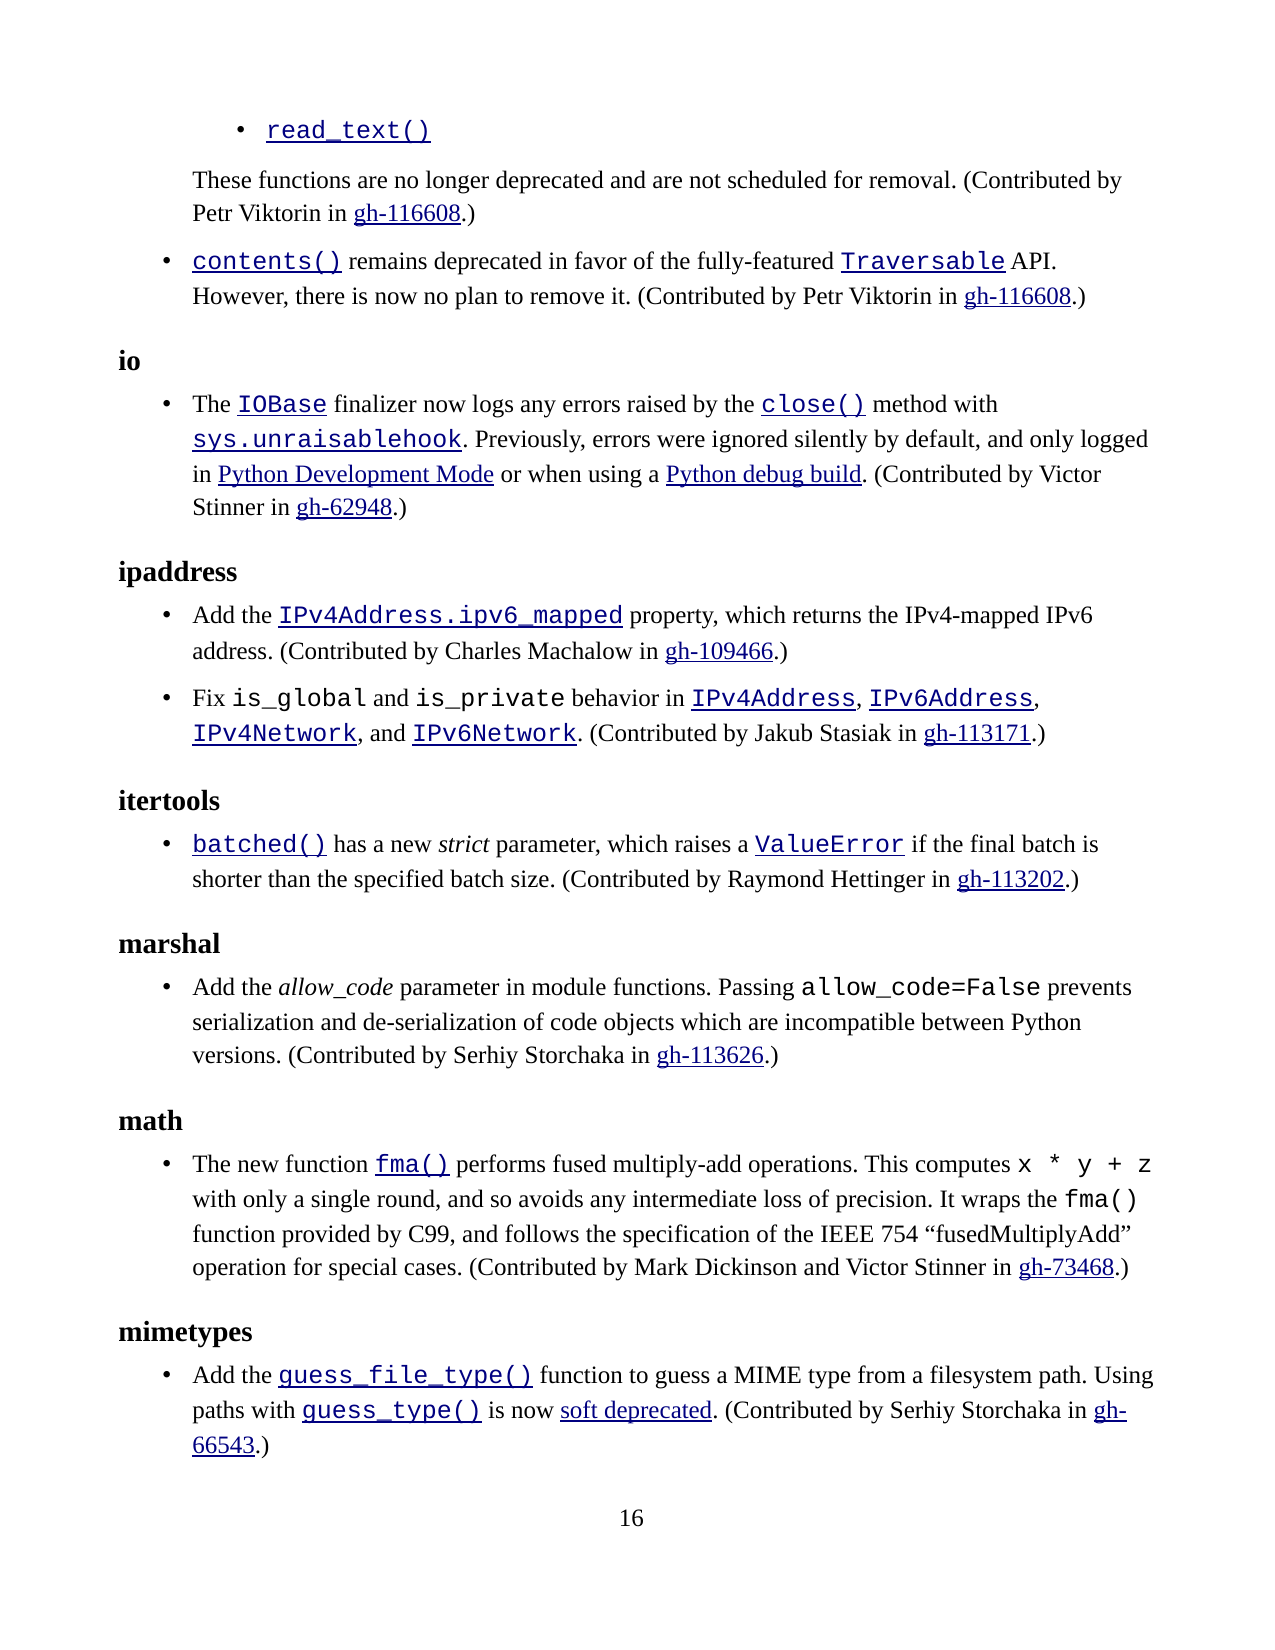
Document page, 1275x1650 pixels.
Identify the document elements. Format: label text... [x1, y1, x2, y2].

list The new function fma() performs fused multiply-add operations. This computes x * y + z with only a single round, and so avoids any intermediate loss of precision. It wraps the fma() function provided by C99, and follows the specification of the IEEE 754 “fusedMultiplyAdd” operation for special cases. (Contributed by Mark Dickinson and Victor Stinner in gh-73468.) [162, 1149, 1157, 1281]
subtitle marshal [118, 926, 1157, 960]
list batched() has a new strict parameter, which raises a ValueError if the final batch is shorter than the specified batch size. (Contributed by Raymond Hettinger in gh-113202.) [162, 829, 1157, 893]
list The IOBase finalizer now logs any errors raised by the close() method with sys.unraisablehook. Previously, errors were ignored silently by default, and only logged in Python Development Mode or when using a Python debug build. (Contributed by Victor Stinner in gh-62948.) [162, 389, 1157, 521]
list read_text() [236, 118, 1157, 146]
list These functions are no longer deprecated and are not scheduled for removal. (Contributed by Petr Viktorin in gh-116608.) [162, 165, 1157, 227]
subtitle ipaddress [118, 554, 1157, 588]
subtitle math [118, 1103, 1157, 1136]
subtitle io [118, 343, 1157, 377]
list Add the IPv4Address.ipv6_mapped property, which returns the IPv4-mapped IPv6 address. (Contributed by Charles Machalow in gh-109466.) [162, 601, 1157, 664]
list Fix is_global and is_private behavior in IPv4Address, IPv6Address, IPv4Network, and IPv6Network. (Contributed by Jakub Stasiak in gh-113171.) [162, 683, 1157, 749]
subtitle itertools [118, 783, 1157, 817]
list Add the allow_code parameter in module functions. Passing allow_code=False prevents serialization and de-serialization of code objects which are incompatible between Python versions. (Contributed by Serhiy Storchaka in gh-113626.) [162, 972, 1157, 1069]
list contents() remains deprecated in favor of the fully-featured Traversable API. However, there is now no plan to remove it. (Contributed by Petr Viktorin in gh-116608.) [162, 246, 1157, 310]
list Add the guess_file_type() function to guess a MIME type from a filesystem path. Using paths with guess_type() is now soft deprecated. (Contributed by Serhiy Storchaka in gh-66543.) [162, 1360, 1157, 1459]
subtitle mimetypes [118, 1314, 1157, 1348]
